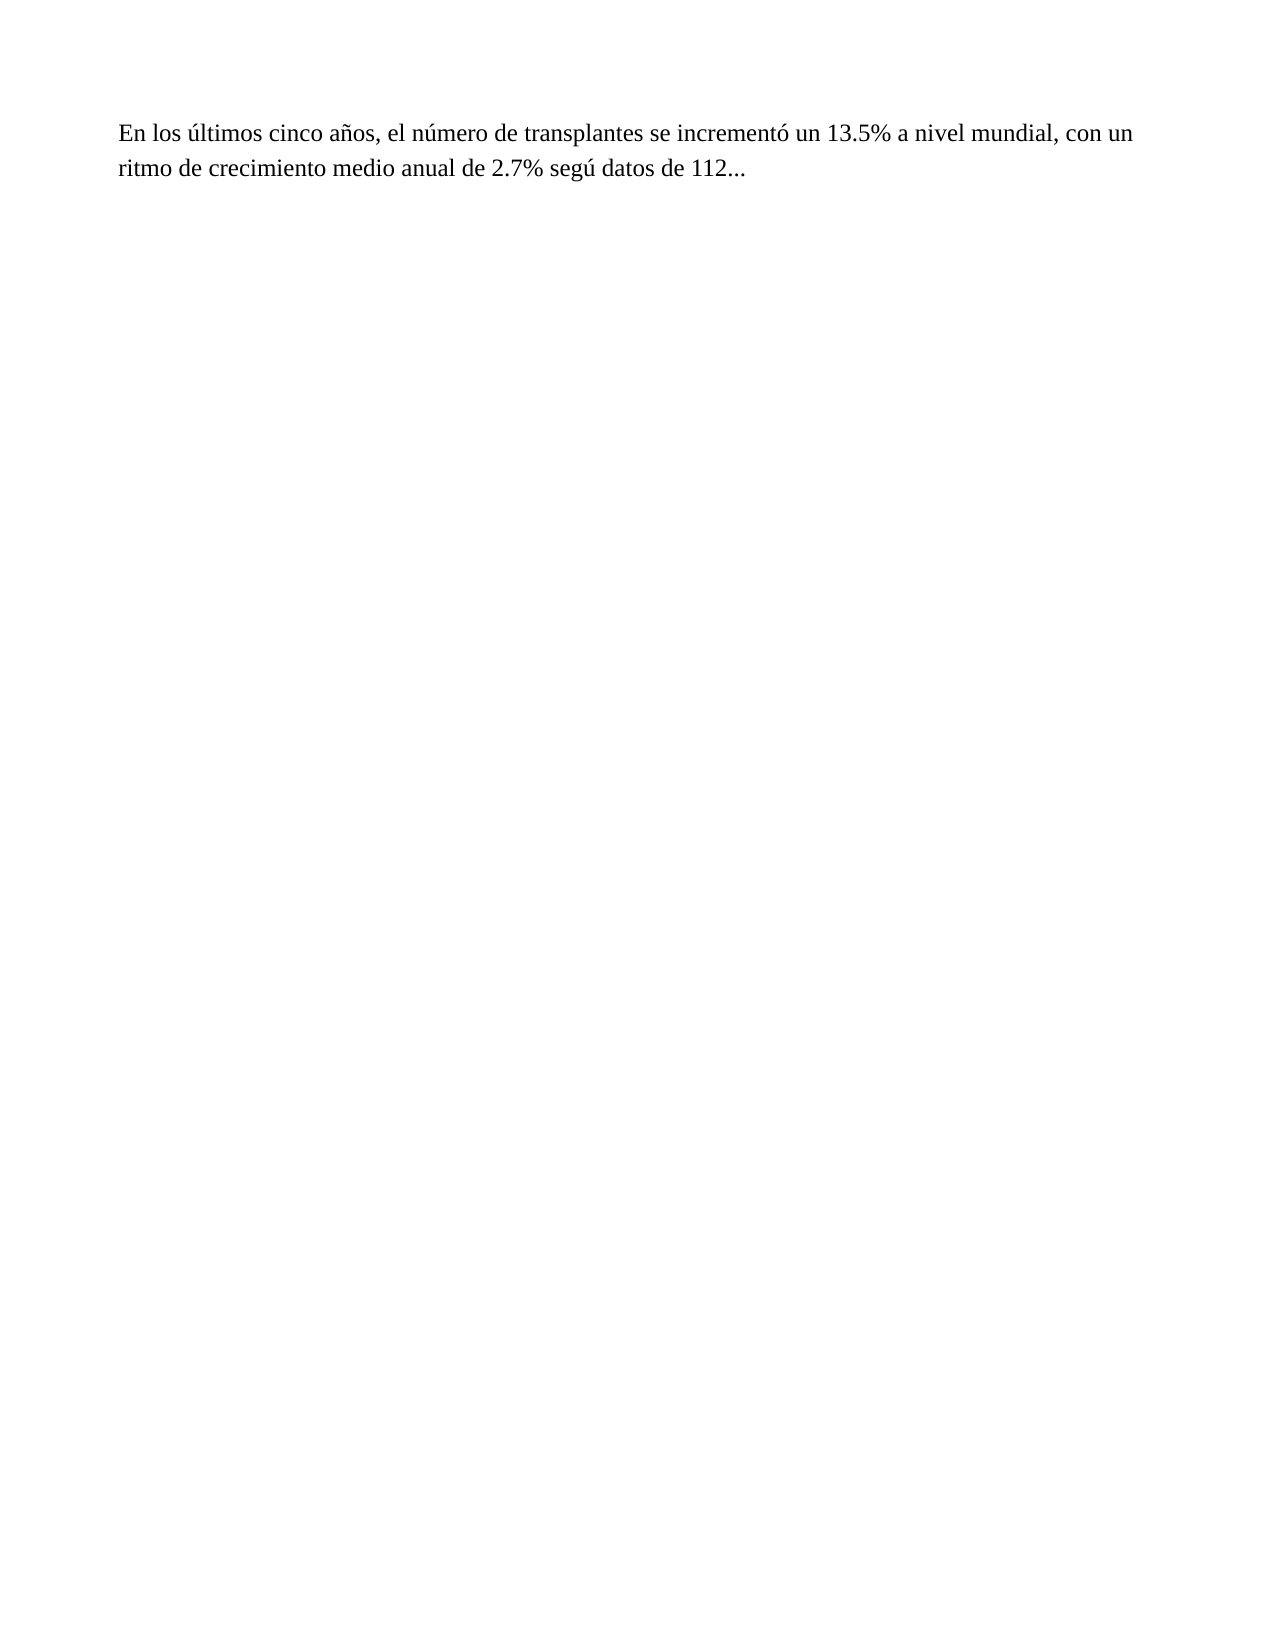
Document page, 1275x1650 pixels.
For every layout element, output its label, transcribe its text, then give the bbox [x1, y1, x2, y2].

text En los últimos cinco años, el número de transplantes se incrementó un 13.5% a nivel mundial, con un ritmo de crecimiento medio anual de 2.7% segú datos de 112... [118, 118, 1157, 181]
